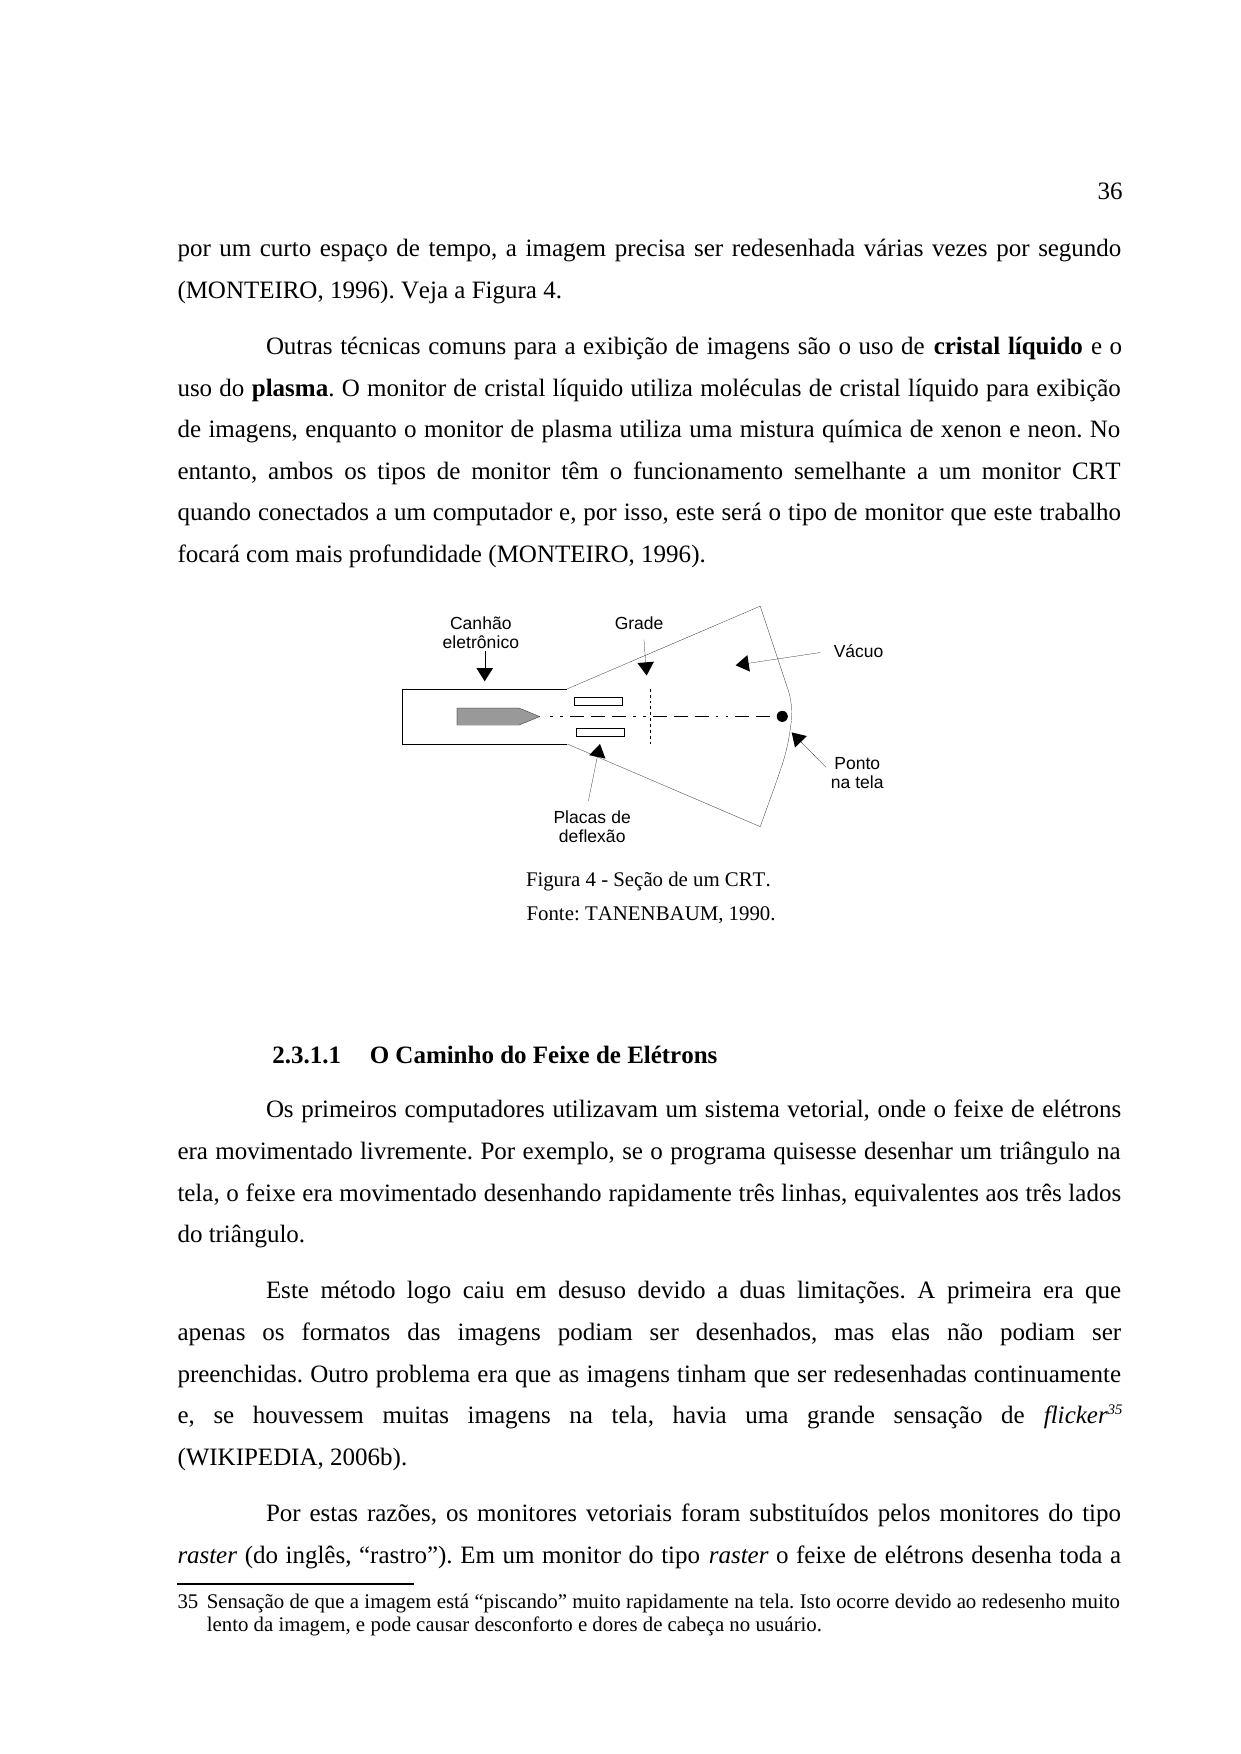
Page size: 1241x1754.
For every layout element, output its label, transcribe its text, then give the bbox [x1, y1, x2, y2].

subtitle O Caminho do Feixe de Elétrons [177, 1041, 1122, 1069]
text Figura 4 - Seção de um CRT. [402, 618, 900, 891]
text Sensação de que a imagem está “piscando” muito rapidamente na tela. Isto ocorre devido ao redesenho muito lento da imagem, e pode causar desconforto e dores de cabeça no usuário. [177, 1589, 1122, 1636]
text Por estas razões, os monitores vetoriais foram substituídos pelos monitores do tipo raster (do inglês, “rastro”). Em um monitor do tipo raster o feixe de elétrons desenha toda a [177, 1499, 1122, 1568]
text por um curto espaço de tempo, a imagem precisa ser redesenhada várias vezes por segundo (MONTEIRO, 1996). Veja a Figura 4. [177, 234, 1122, 304]
text Os primeiros computadores utilizavam um sistema vetorial, onde o feixe de elétrons era movimentado livremente. Por exemplo, se o programa quisesse desenhar um triângulo na tela, o feixe era movimentado desenhando rapidamente três linhas, equivalentes aos três lados do triângulo. [177, 1096, 1122, 1248]
text Fonte: TANENBAUM, 1990. [402, 902, 900, 925]
text Este método logo caiu em desuso devido a duas limitações. A primeira era que apenas os formatos das imagens podiam ser desenhados, mas elas não podiam ser preenchidas. Outro problema era que as imagens tinham que ser redesenhadas continuamente e, se houvessem muitas imagens na tela, havia uma grande sensação de flicker (WIKIPEDIA, 2006b). [177, 1277, 1122, 1471]
text Outras técnicas comuns para a exibição de imagens são o uso de cristal líquido e o uso do plasma. O monitor de cristal líquido utiliza moléculas de cristal líquido para exibição de imagens, enquanto o monitor de plasma utiliza uma mistura química de xenon e neon. No entanto, ambos os tipos de monitor têm o funcionamento semelhante a um monitor CRT quando conectados a um computador e, por isso, este será o tipo de monitor que este trabalho focará com mais profundidade (MONTEIRO, 1996). [177, 332, 1122, 568]
